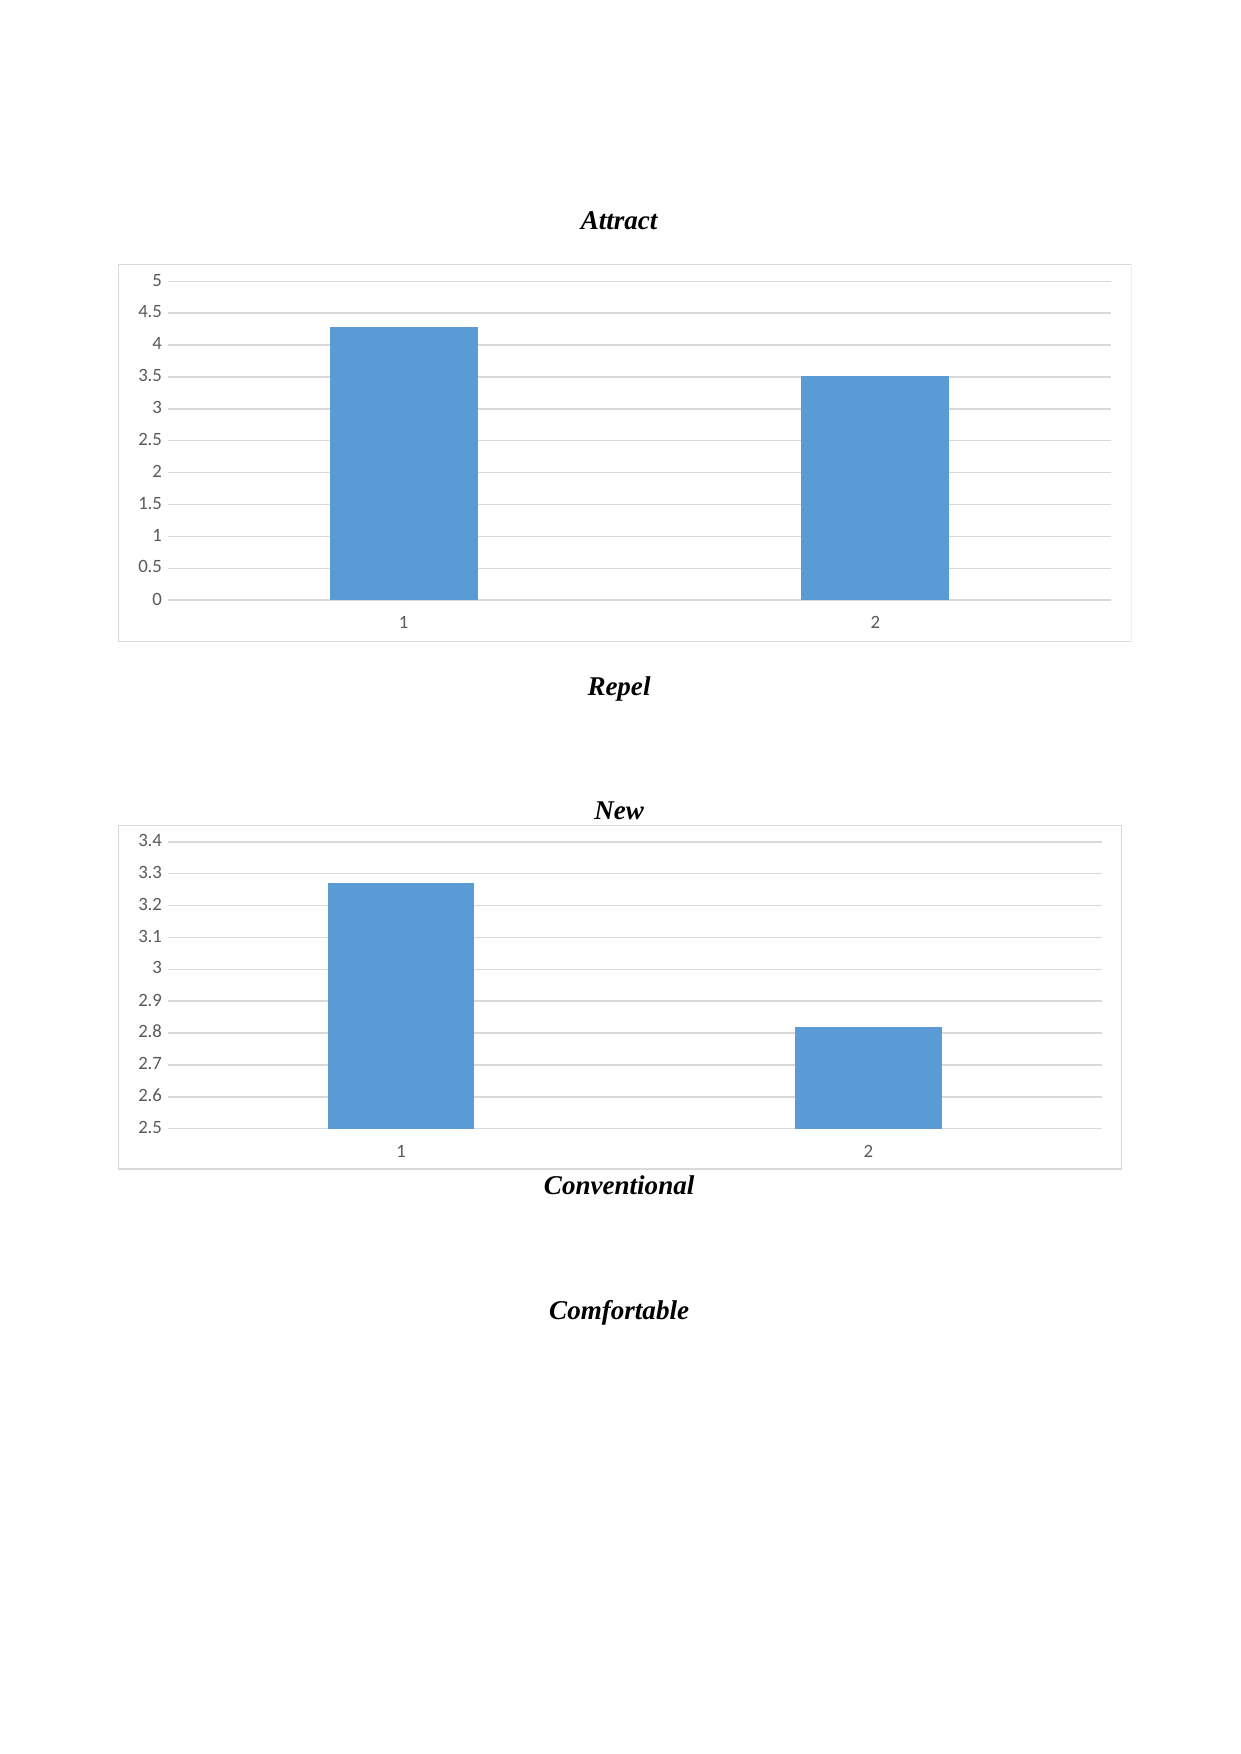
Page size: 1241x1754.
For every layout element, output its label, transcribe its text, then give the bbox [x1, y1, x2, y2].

text Conventional [118, 1170, 1122, 1200]
text Attract [118, 204, 1122, 236]
text Repel [118, 670, 1122, 701]
text Comfortable [118, 1294, 1122, 1325]
text New [118, 794, 1122, 825]
